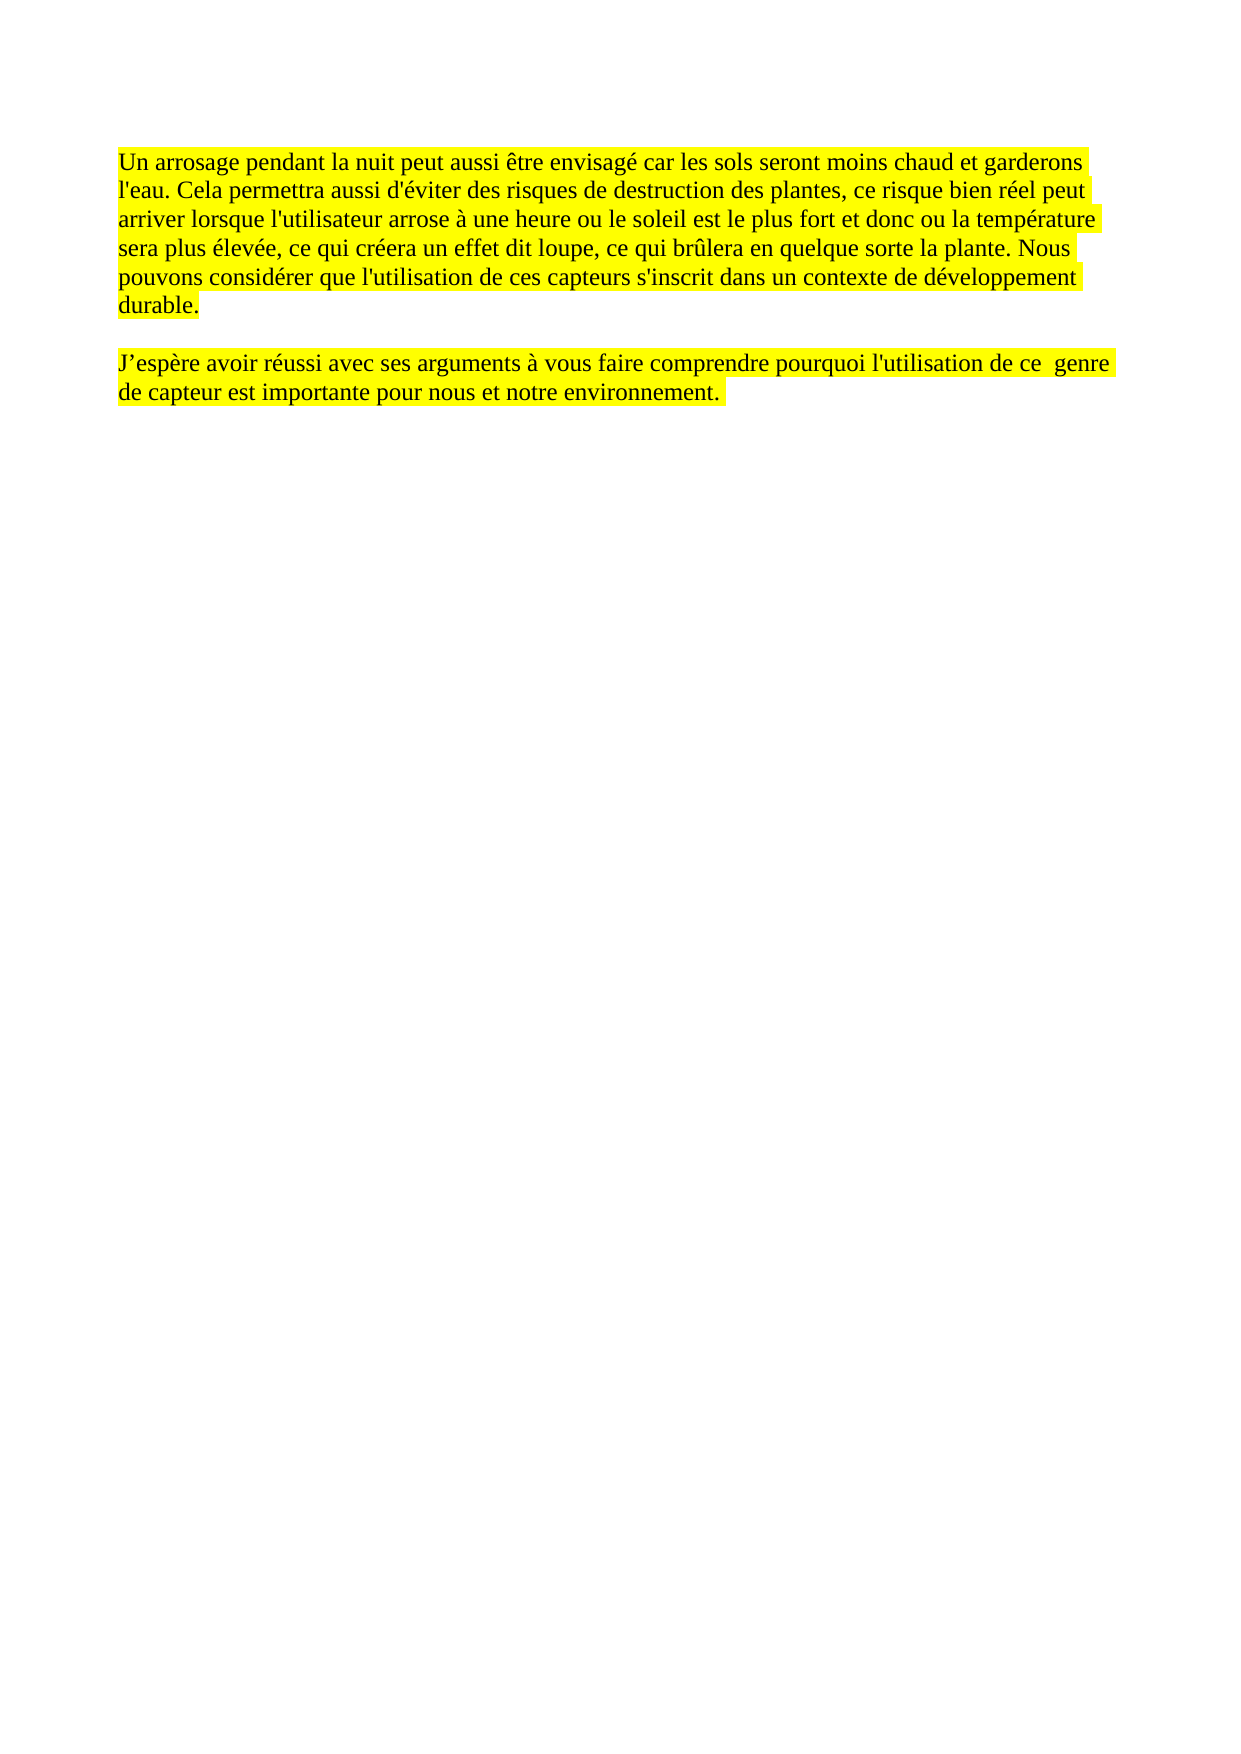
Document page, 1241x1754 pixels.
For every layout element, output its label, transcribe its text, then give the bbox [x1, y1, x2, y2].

text Un arrosage pendant la nuit peut aussi être envisagé car les sols seront moins chaud et garderons l'eau. Cela permettra aussi d'éviter des risques de destruction des plantes, ce risque bien réel peut arriver lorsque l'utilisateur arrose à une heure ou le soleil est le plus fort et donc ou la température sera plus élevée, ce qui créera un effet dit loupe, ce qui brûlera en quelque sorte la plante. Nous pouvons considérer que l'utilisation de ces capteurs s'inscrit dans un contexte de développement durable. [118, 147, 1122, 319]
text J’espère avoir réussi avec ses arguments à vous faire comprendre pourquoi l'utilisation de ce genre de capteur est importante pour nous et notre environnement. [118, 348, 1122, 406]
